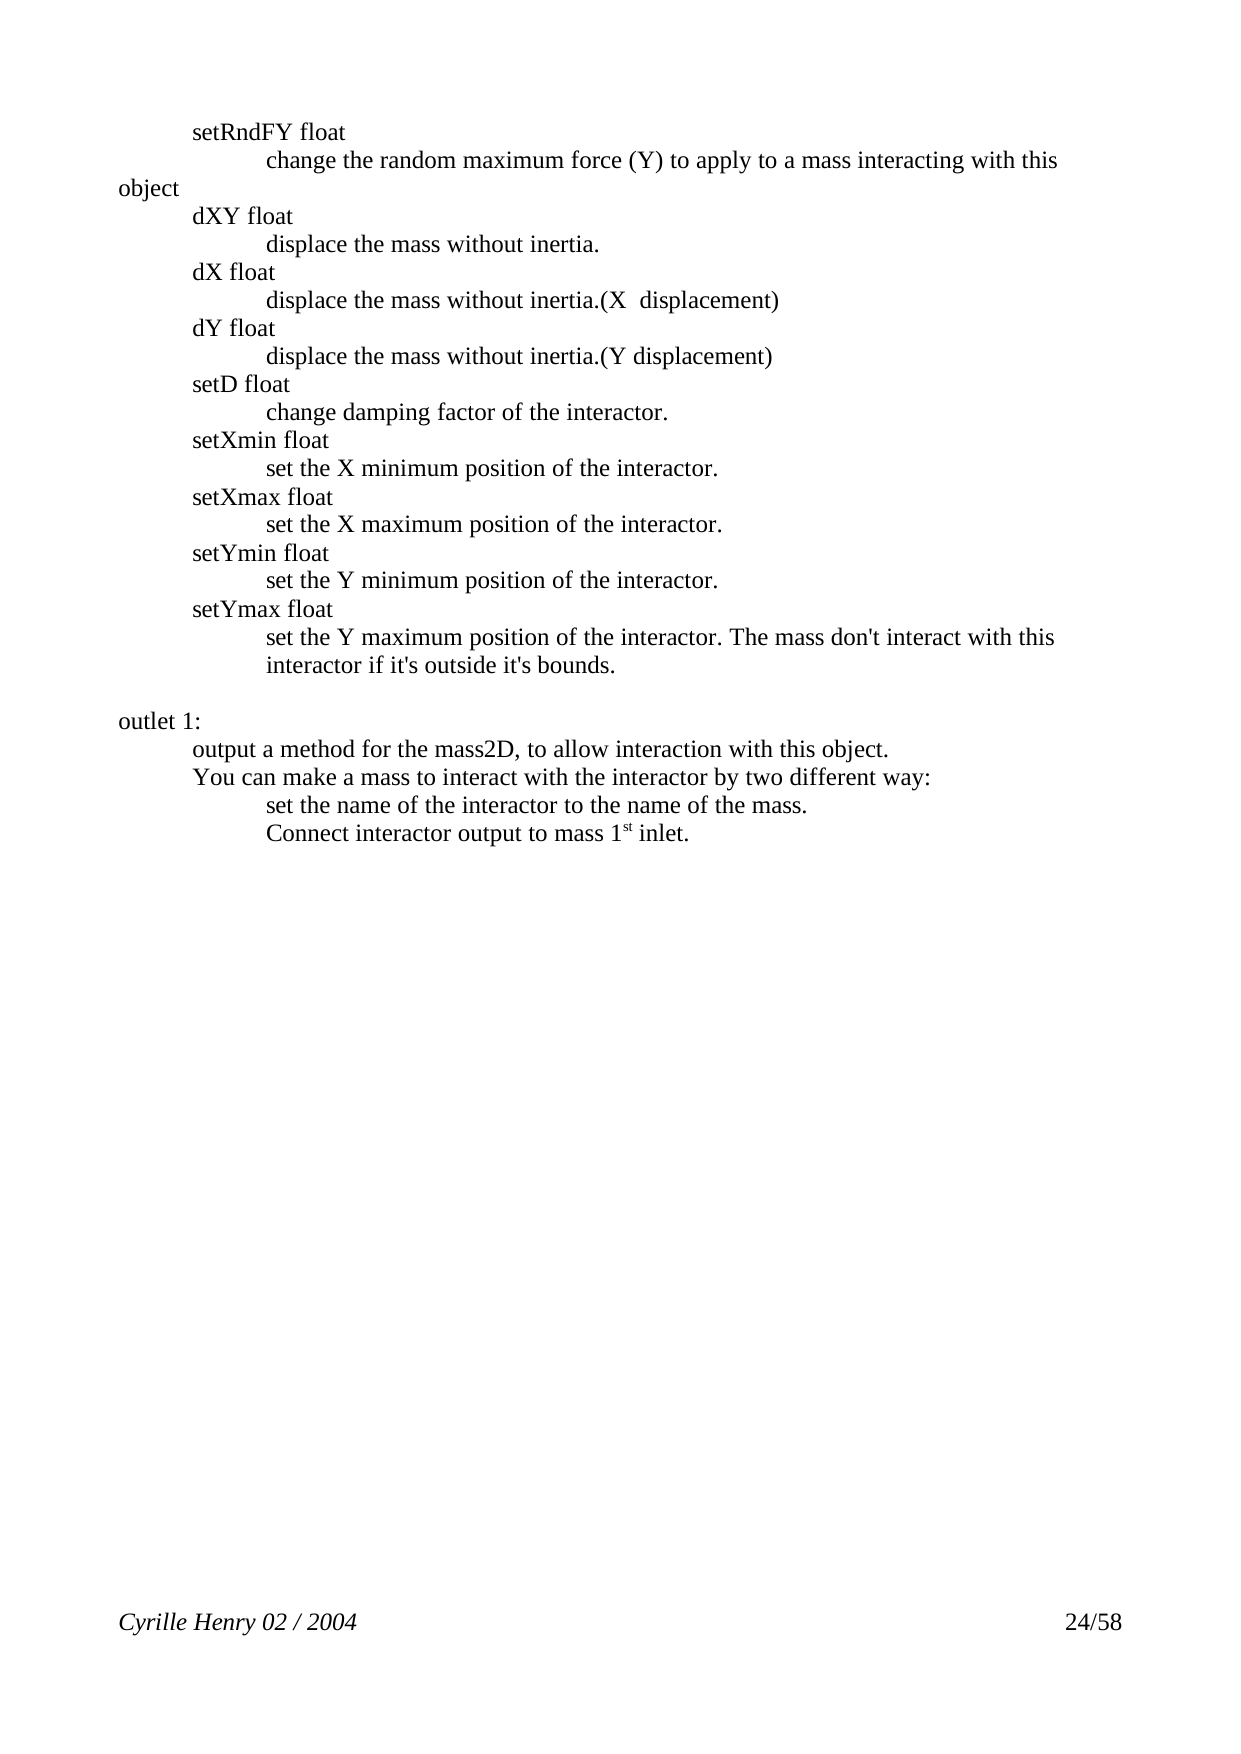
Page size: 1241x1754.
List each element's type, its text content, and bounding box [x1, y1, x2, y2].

text output a method for the mass2D, to allow interaction with this object. [118, 734, 1122, 763]
text set the X minimum position of the interactor. [118, 454, 1122, 482]
text outlet 1: [118, 707, 1122, 734]
text setRndFY float [118, 118, 1122, 146]
text displace the mass without inertia.(Y displacement) [118, 342, 1122, 370]
text dY float [118, 314, 1122, 342]
text set the X maximum position of the interactor. [118, 510, 1122, 538]
text setXmin float [118, 426, 1122, 454]
text setYmax float [118, 594, 1122, 622]
text displace the mass without inertia. [118, 230, 1122, 258]
text You can make a mass to interact with the interactor by two different way: [118, 763, 1122, 791]
text Connect interactor output to mass 1st inlet. [118, 819, 1122, 847]
text setD float [118, 370, 1122, 398]
text set the Y minimum position of the interactor. [118, 566, 1122, 594]
text displace the mass without inertia.(X displacement) [118, 286, 1122, 314]
text change damping factor of the interactor. [118, 398, 1122, 426]
text set the name of the interactor to the name of the mass. [118, 791, 1122, 819]
text dXY float [118, 202, 1122, 230]
text set the Y maximum position of the interactor. The mass don't interact with this interactor if it's outside it's bounds. [118, 622, 1122, 678]
text setYmin float [118, 538, 1122, 566]
text setXmax float [118, 482, 1122, 510]
text change the random maximum force (Y) to apply to a mass interacting with this object [118, 146, 1122, 202]
text dX float [118, 258, 1122, 286]
